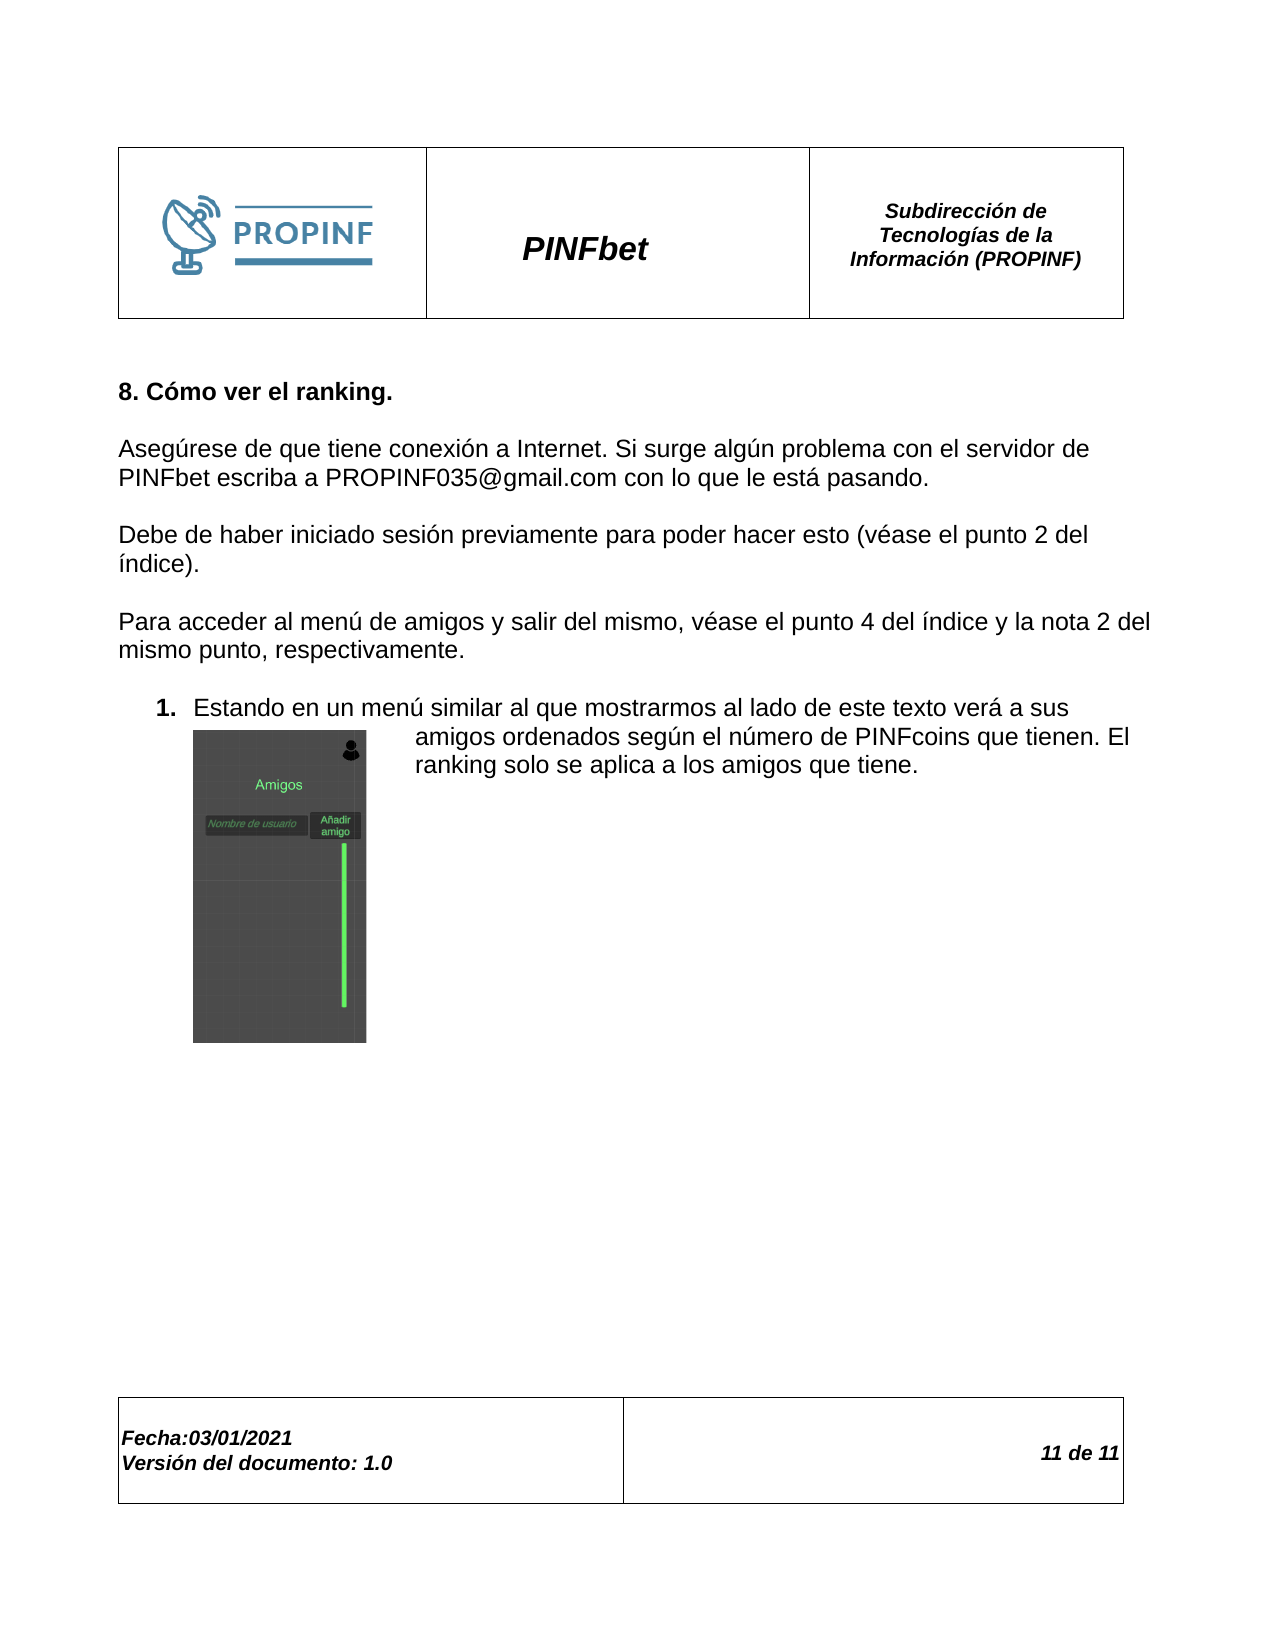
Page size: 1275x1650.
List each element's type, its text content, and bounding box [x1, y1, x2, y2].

text 8. Cómo ver el ranking. [118, 377, 1157, 406]
picture [193, 730, 367, 1043]
list Estando en un menú similar al que mostrarmos al lado de este texto verá a sus amigos ordenados según el número de PINFcoins que tienen. El ranking solo se aplica a los amigos que tiene. [156, 693, 1157, 808]
text Para acceder al menú de amigos y salir del mismo, véase el punto 4 del índice y la nota 2 del mismo punto, respectivamente. [118, 607, 1157, 664]
text Asegúrese de que tiene conexión a Internet. Si surge algún problema con el servidor de PINFbet escriba a PROPINF035@gmail.com con lo que le está pasando. [118, 434, 1157, 492]
picture [126, 172, 414, 303]
text Debe de haber iniciado sesión previamente para poder hacer esto (véase el punto 2 del índice). [118, 521, 1157, 578]
